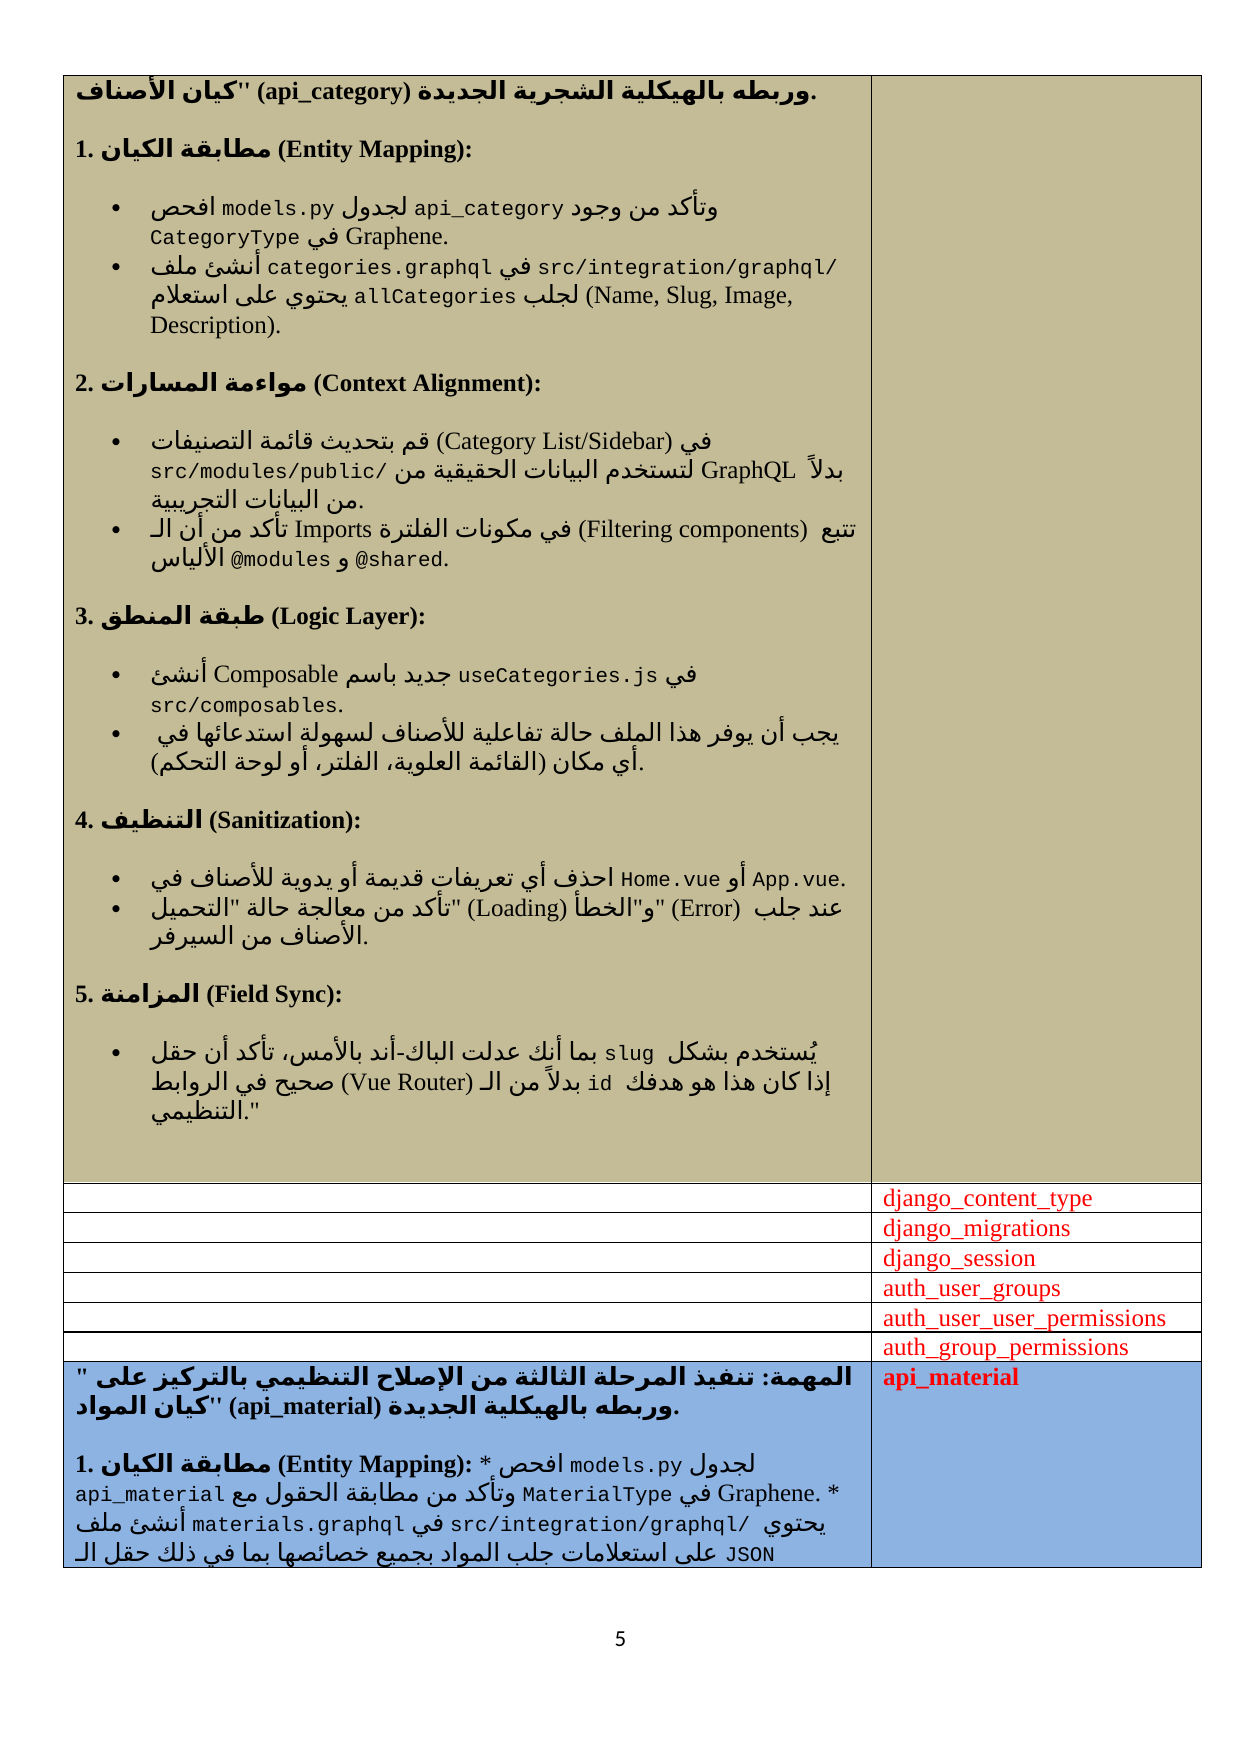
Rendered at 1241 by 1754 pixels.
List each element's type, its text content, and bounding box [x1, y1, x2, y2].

table_cell auth_group_permissions [872, 1333, 1201, 1361]
table_cell [64, 1333, 871, 1361]
table_cell api_material [872, 1362, 1201, 1567]
table_cell auth_user_groups [872, 1273, 1201, 1302]
table_cell django_session [872, 1243, 1201, 1272]
table_cell [64, 1243, 871, 1272]
table_cell "المهمة: تنفيذ المرحلة الثانية من الإصلاح التنظيمي بالتركيز على 'كيان الأصناف' (api_category) وربطه بالهيكلية الشجرية الجديدة. 1. مطابقة الكيان (Entity Mapping): افحص models.py لجدول api_category وتأكد من وجود CategoryType في Graphene. أنشئ ملف categories.graphql في src/integration/graphql/ يحتوي على استعلام allCategories لجلب (Name, Slug, Image, Description). 2. مواءمة المسارات (Context Alignment): قم بتحديث قائمة التصنيفات (Category List/Sidebar) في src/modules/public/ لتستخدم البيانات الحقيقية من GraphQL بدلاً من البيانات التجريبية. تأكد من أن الـ Imports في مكونات الفلترة (Filtering components) تتبع الألياس @modules و @shared. 3. طبقة المنطق (Logic Layer): أنشئ Composable جديد باسم useCategories.js في src/composables. يجب أن يوفر هذا الملف حالة تفاعلية للأصناف لسهولة استدعائها في أي مكان (القائمة العلوية، الفلتر، أو لوحة التحكم). 4. التنظيف (Sanitization): احذف أي تعريفات قديمة أو يدوية للأصناف في Home.vue أو App.vue. تأكد من معالجة حالة "التحميل" (Loading) و"الخطأ" (Error) عند جلب الأصناف من السيرفر. 5. المزامنة (Field Sync): بما أنك عدلت الباك-أند بالأمس، تأكد أن حقل slug يُستخدم بشكل صحيح في الروابط (Vue Router) بدلاً من الـ id إذا كان هذا هو هدفك التنظيمي." [64, 76, 871, 1182]
table_cell [872, 76, 1201, 1182]
table_cell [64, 1273, 871, 1302]
table_cell django_content_type [872, 1184, 1201, 1212]
table_cell [64, 1303, 871, 1331]
table_cell auth_user_user_permissions [872, 1303, 1201, 1331]
table_cell "المهمة: تنفيذ المرحلة الثالثة من الإصلاح التنظيمي بالتركيز على 'كيان المواد' (api_material) وربطه بالهيكلية الجديدة. 1. مطابقة الكيان (Entity Mapping): * افحص models.py لجدول api_material وتأكد من مطابقة الحقول مع MaterialType في Graphene. * أنشئ ملف materials.graphql في src/integration/graphql/ يحتوي على استعلامات جلب المواد بجميع خصائصها بما في ذلك حقل الـ JSON properties. 2. مواءمة المسارات والسياق (Context Alignment): قم بتحديث واجهة اختيار المواد (Material Selector) في صفحات تفاصيل المنتج لتسحب البيانات الحقيقية عبر GraphQL. استبدل أي استدعاءات axios قديمة بـ Apollo hooks مستخدماً الألياس @integration. 3. طبقة المنطق (Logic Layer): أنشئ Composable جديد باسم useMaterials.js في src/composables. يجب أن يوفر هذا الملف وظائف لتصفية المواد (مثلاً جلب المواد الـ Premium فقط) وحساب السعر بناءً على المساحة المطلوبة. 4. التنظيف ومعالجة البيانات (Sanitization): * تأكد من أن الـ properties JSON يتم عمل parse لها بشكل صحيح في الواجهة الأمامية لتجنب أخطاء العرض. احذف أي بيانات وهمية (Mock data) للمواد كانت تُستخدم للاختبار سابقاً. 5. المزامنة مع محرك الأسعار: تأكد من أن أي تغيير في اختيار المادة في الواجهة ينعكس فوراً على السعر الإجمالي للمنتج، بربطه مع جدول api_pricingengine لاحقاً." [64, 1362, 871, 1567]
table_cell django_migrations [872, 1213, 1201, 1242]
table_cell [64, 1184, 871, 1212]
table_cell [64, 1213, 871, 1242]
